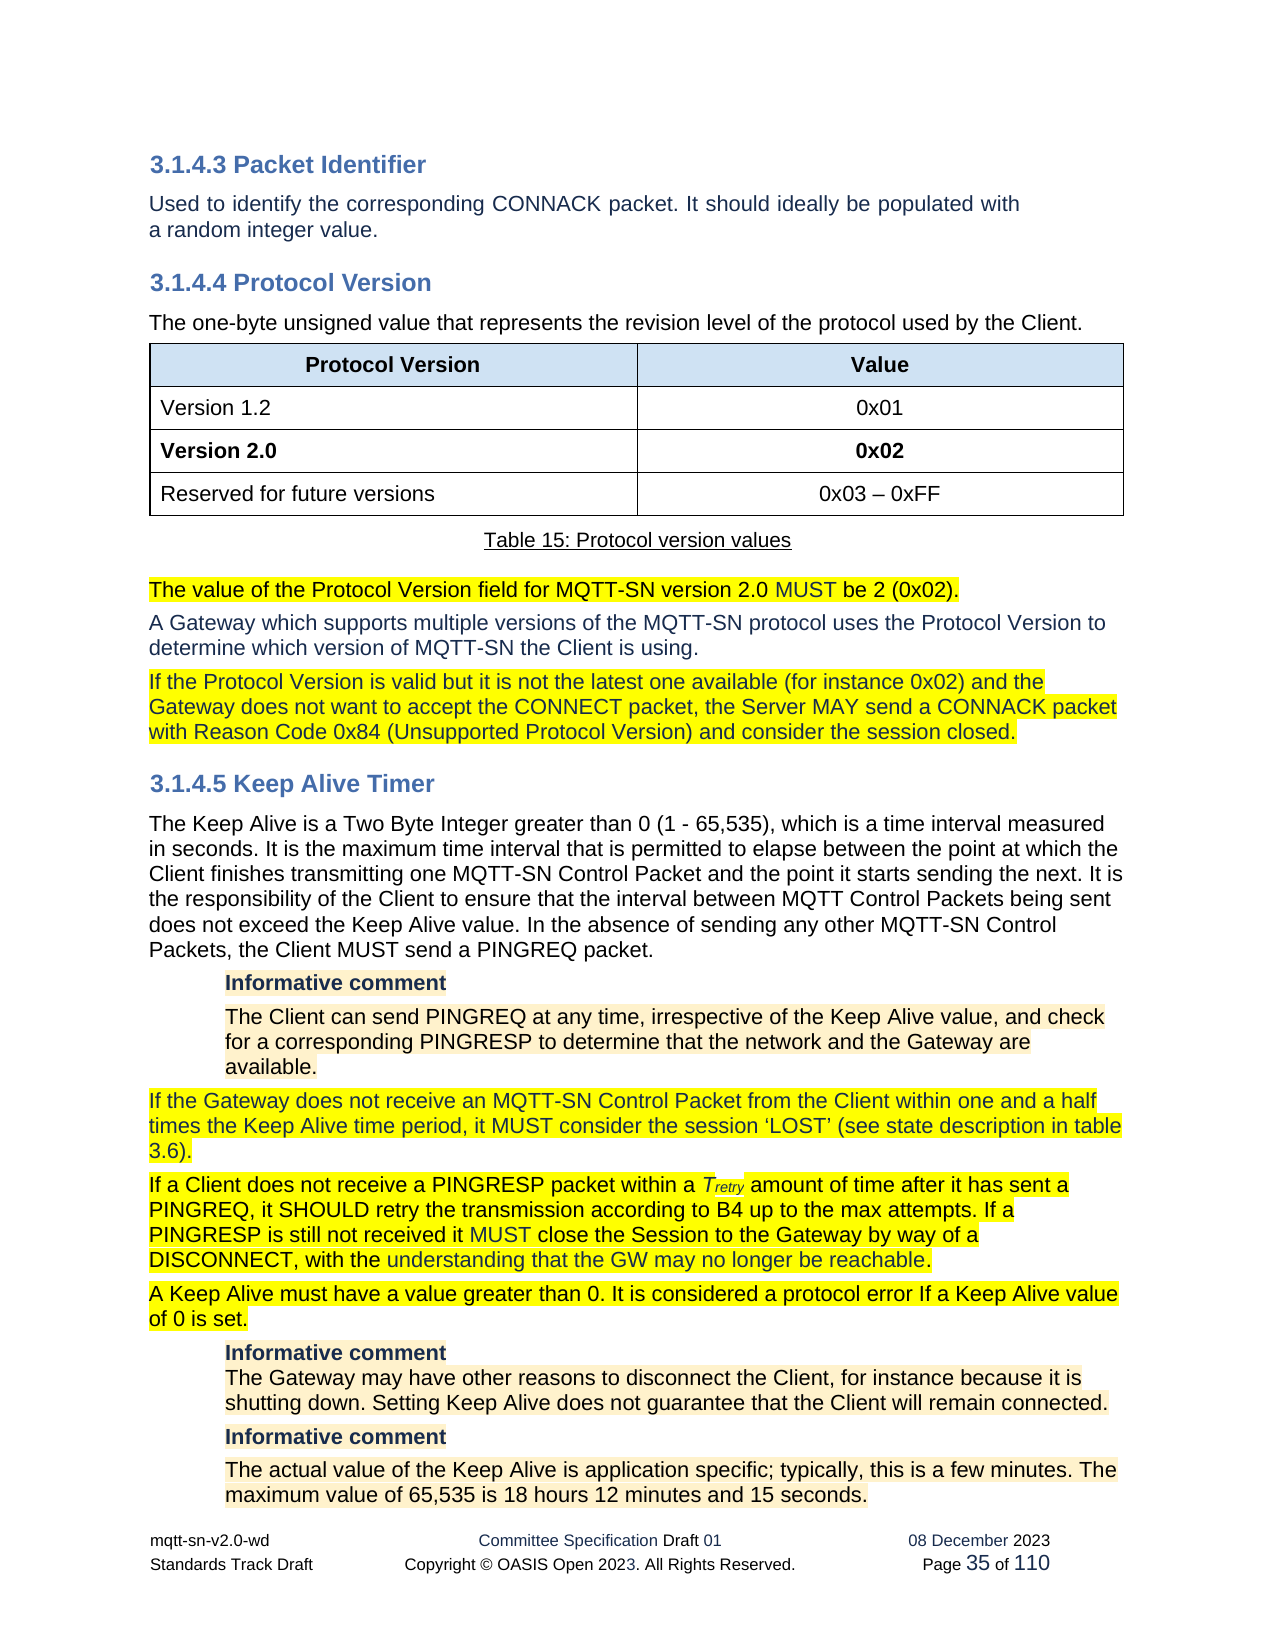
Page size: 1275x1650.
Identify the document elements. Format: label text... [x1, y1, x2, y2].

text The Client can send PINGREQ at any time, irrespective of the Keep Alive value, and check for a corresponding PINGRESP to determine that the network and the Gateway are available. [225, 1004, 1124, 1079]
text Informative comment [225, 970, 1124, 996]
text If the Gateway does not receive an MQTT-SN Control Packet from the Client within one and a half times the Keep Alive time period, it MUST consider the session ‘LOST’ (see state description in table 3.6). [148, 1088, 1124, 1163]
text A Gateway which supports multiple versions of the MQTT-SN protocol uses the Protocol Version to determine which version of MQTT-SN the Client is using. [148, 610, 1124, 661]
text The Keep Alive is a Two Byte Integer greater than 0 (1 - 65,535), which is a time interval measured in seconds. It is the maximum time interval that is permitted to elapse between the point at which the Client finishes transmitting one MQTT-SN Control Packet and the point it starts sending the next. It is the responsibility of the Client to ensure that the interval between MQTT Control Packets being sent does not exceed the Keep Alive value. In the absence of sending any other MQTT-SN Control Packets, the Client MUST send a PINGREQ packet. [148, 811, 1124, 962]
table_header Protocol Version [151, 344, 637, 386]
table_header Value [638, 344, 1123, 386]
text If a Client does not receive a PINGRESP packet within a Tretry amount of time after it has sent a PINGREQ, it SHOULD retry the transmission according to B4 up to the max attempts. If a PINGRESP is still not received it MUST close the Session to the Gateway by way of a DISCONNECT, with the understanding that the GW may no longer be reachable. [148, 1172, 1124, 1273]
text Informative comment The Gateway may have other reasons to disconnect the Client, for instance because it is shutting down. Setting Keep Alive does not guarantee that the Client will remain connected. [225, 1340, 1124, 1415]
text If the Protocol Version is valid but it is not the latest one available (for instance 0x02) and the Gateway does not want to accept the CONNECT packet, the Server MAY send a CONNACK packet with Reason Code 0x84 (Unsupported Protocol Version) and consider the session closed. [148, 669, 1124, 744]
text The actual value of the Keep Alive is application specific; typically, this is a few minutes. The maximum value of 65,535 is 18 hours 12 minutes and 15 seconds. [225, 1457, 1124, 1508]
text A Keep Alive must have a value greater than 0. It is considered a protocol error If a Keep Alive value of 0 is set. [148, 1281, 1124, 1331]
text The value of the Protocol Version field for MQTT-SN version 2.0 MUST be 2 (0x02). [148, 577, 1124, 602]
subtitle 3.1.4.4 Protocol Version [150, 268, 1124, 297]
table_cell Version 1.2 [151, 387, 637, 429]
table_cell 0x02 [638, 430, 1123, 472]
table_cell Version 2.0 [151, 430, 637, 472]
table_cell 0x01 [638, 387, 1123, 429]
table_cell 0x03 – 0xFF [638, 473, 1123, 514]
subtitle 3.1.4.3 Packet Identifier [150, 150, 1124, 179]
text Used to identify the corresponding CONNACK packet. It should ideally be populated with a random integer value. [148, 191, 1022, 242]
text The one-byte unsigned value that represents the revision level of the protocol used by the Client. [148, 309, 1124, 334]
table_cell Reserved for future versions [151, 473, 637, 514]
text Table 15: Protocol version values [150, 528, 1125, 552]
text Informative comment [225, 1424, 1124, 1449]
subtitle 3.1.4.5 Keep Alive Timer [150, 769, 1124, 798]
